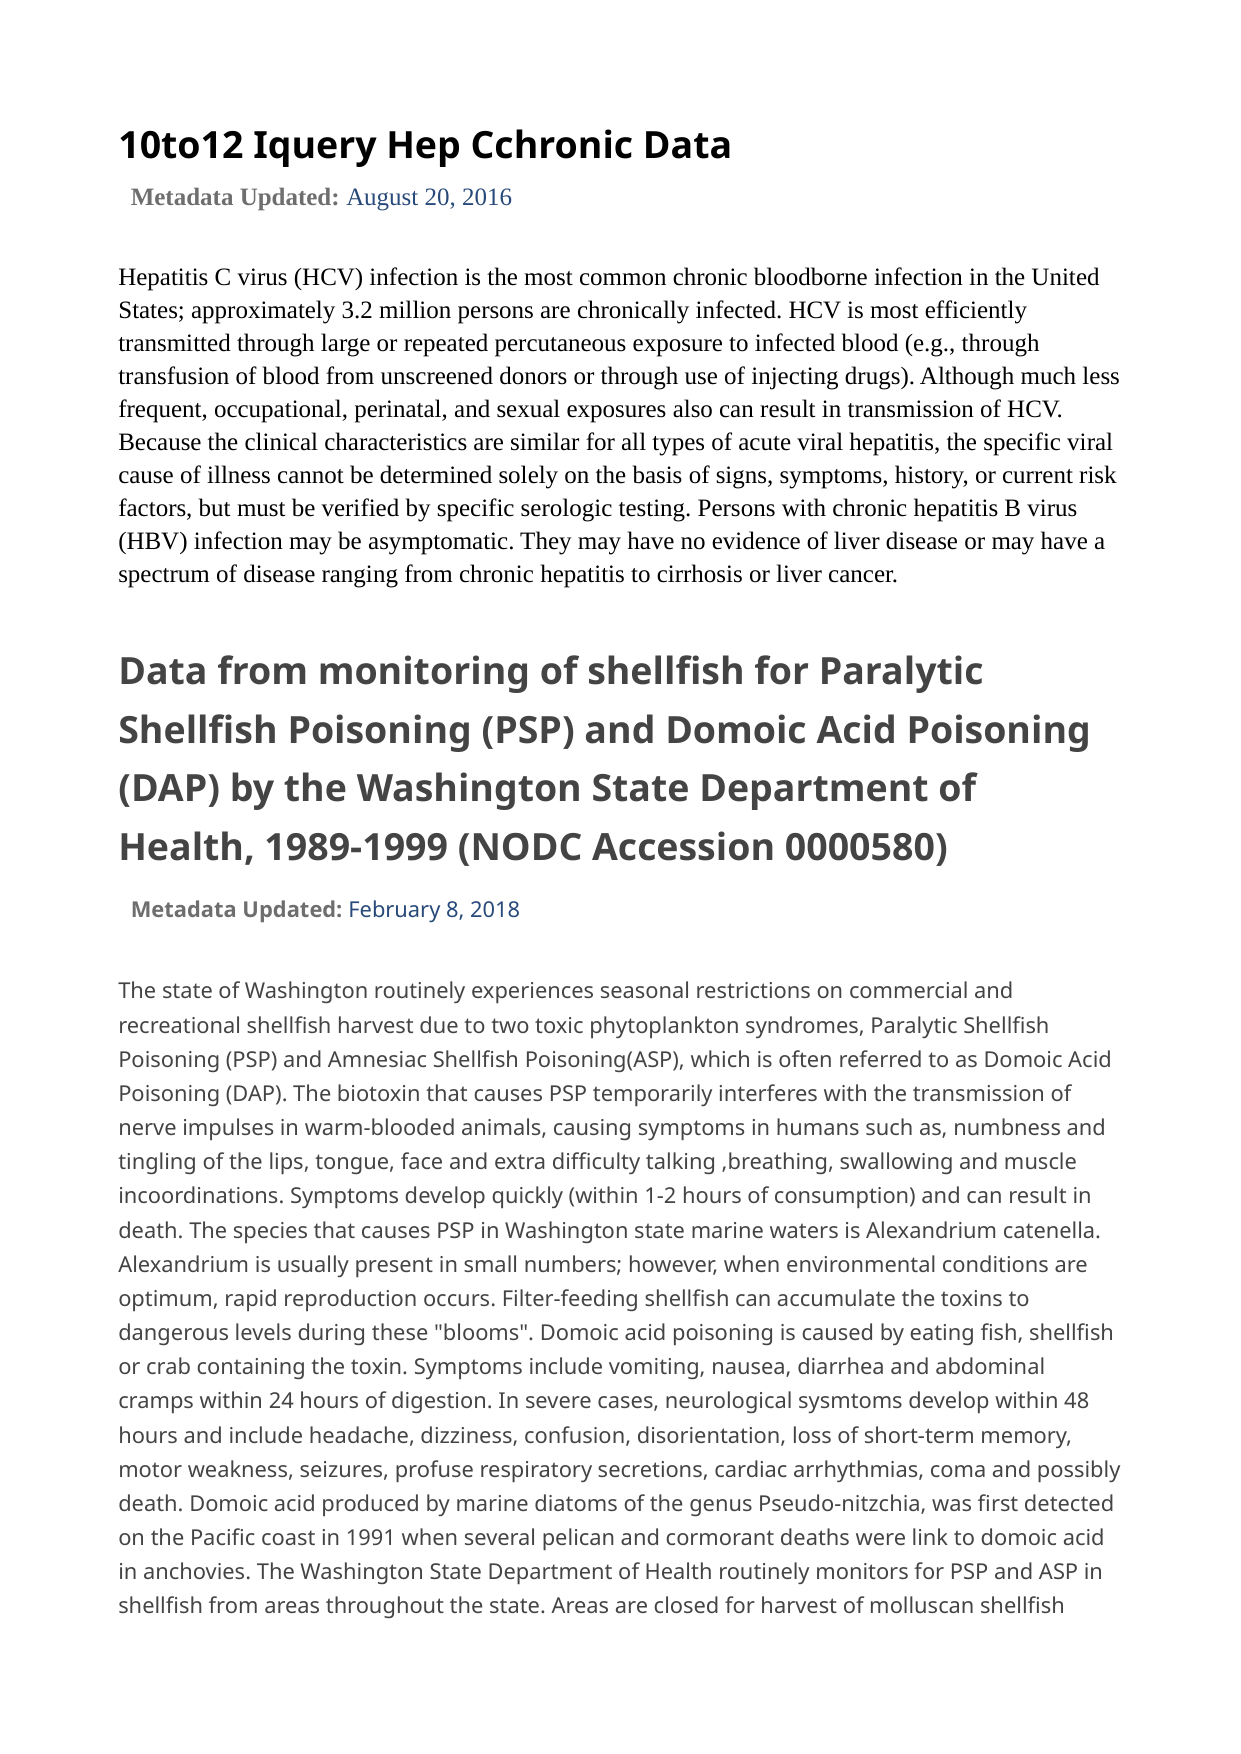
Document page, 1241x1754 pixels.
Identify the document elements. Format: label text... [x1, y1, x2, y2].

subtitle 10to12 Iquery Hep Cchronic Data [118, 118, 1122, 169]
text Metadata Updated: February 8, 2018 [131, 894, 1122, 923]
text The state of Washington routinely experiences seasonal restrictions on commercial and recreational shellfish harvest due to two toxic phytoplankton syndromes, Paralytic Shellfish Poisoning (PSP) and Amnesiac Shellfish Poisoning(ASP), which is often referred to as Domoic Acid Poisoning (DAP). The biotoxin that causes PSP temporarily interferes with the transmission of nerve impulses in warm-blooded animals, causing symptoms in humans such as, numbness and tingling of the lips, tongue, face and extra difficulty talking ,breathing, swallowing and muscle incoordinations. Symptoms develop quickly (within 1-2 hours of consumption) and can result in death. The species that causes PSP in Washington state marine waters is Alexandrium catenella. Alexandrium is usually present in small numbers; however, when environmental conditions are optimum, rapid reproduction occurs. Filter-feeding shellfish can accumulate the toxins to dangerous levels during these "blooms". Domoic acid poisoning is caused by eating fish, shellfish or crab containing the toxin. Symptoms include vomiting, nausea, diarrhea and abdominal cramps within 24 hours of digestion. In severe cases, neurological sysmtoms develop within 48 hours and include headache, dizziness, confusion, disorientation, loss of short-term memory, motor weakness, seizures, profuse respiratory secretions, cardiac arrhythmias, coma and possibly death. Domoic acid produced by marine diatoms of the genus Pseudo-nitzchia, was first detected on the Pacific coast in 1991 when several pelican and cormorant deaths were link to domoic acid in anchovies. The Washington State Department of Health routinely monitors for PSP and ASP in shellfish from areas throughout the state. Areas are closed for harvest of molluscan shellfish [118, 975, 1122, 1620]
text Data from monitoring of shellfish for Paralytic Shellfish Poisoning (PSP) and Domoic Acid Poisoning (DAP) by the Washington State Department of Health, 1989-1999 (NODC Accession 0000580) [118, 608, 1122, 871]
text Metadata Updated: August 20, 2016 [131, 182, 1122, 210]
text Hepatitis C virus (HCV) infection is the most common chronic bloodborne infection in the United States; approximately 3.2 million persons are chronically infected. HCV is most efficiently transmitted through large or repeated percutaneous exposure to infected blood (e.g., through transfusion of blood from unscreened donors or through use of injecting drugs). Although much less frequent, occupational, perinatal, and sexual exposures also can result in transmission of HCV. Because the clinical characteristics are similar for all types of acute viral hepatitis, the specific viral cause of illness cannot be determined solely on the basis of signs, symptoms, history, or current risk factors, but must be verified by specific serologic testing. Persons with chronic hepatitis B virus (HBV) infection may be asymptomatic. They may have no evidence of liver disease or may have a spectrum of disease ranging from chronic hepatitis to cirrhosis or liver cancer. [118, 262, 1122, 588]
